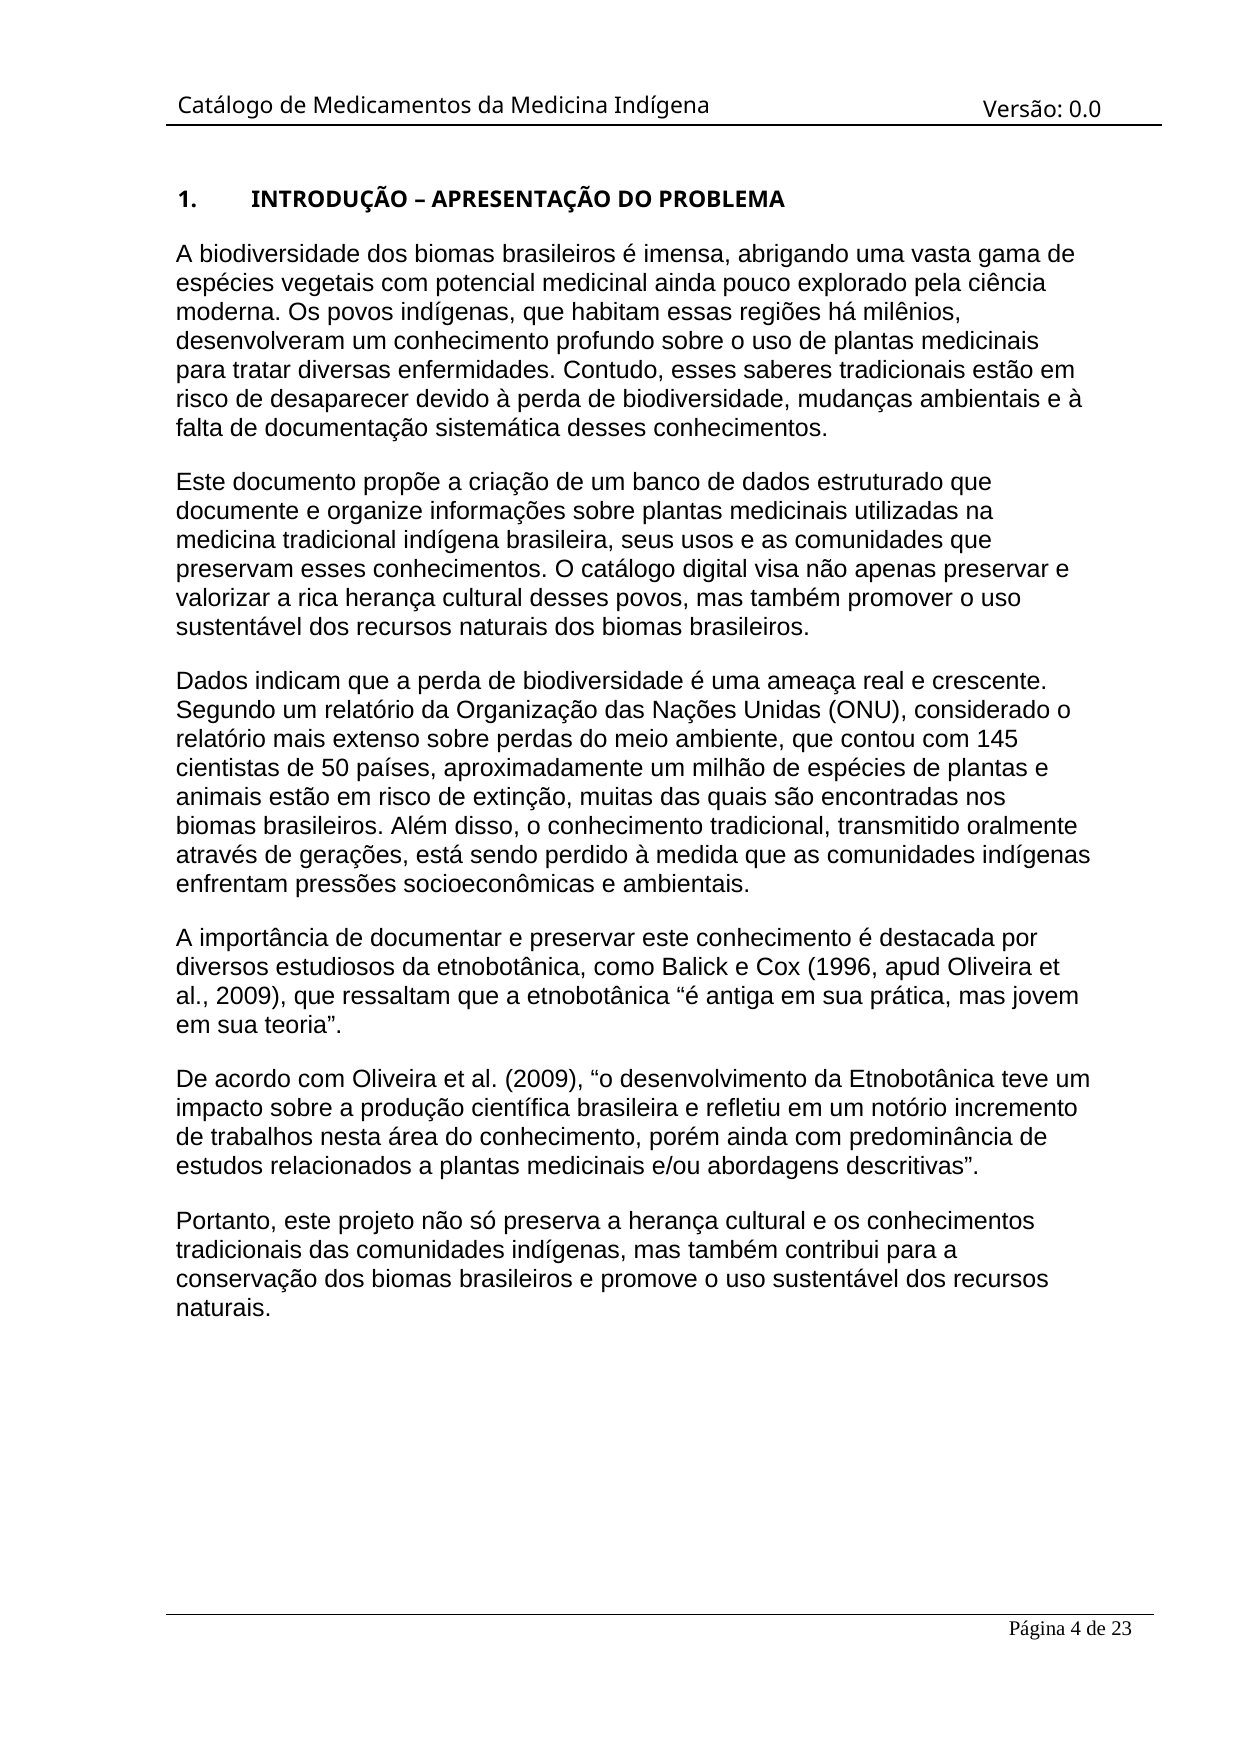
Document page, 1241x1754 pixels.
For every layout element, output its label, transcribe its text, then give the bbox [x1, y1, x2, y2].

text Portanto, este projeto não só preserva a herança cultural e os conhecimentos tradicionais das comunidades indígenas, mas também contribui para a conservação dos biomas brasileiros e promove o uso sustentável dos recursos naturais. [176, 1206, 1092, 1321]
text A biodiversidade dos biomas brasileiros é imensa, abrigando uma vasta gama de espécies vegetais com potencial medicinal ainda pouco explorado pela ciência moderna. Os povos indígenas, que habitam essas regiões há milênios, desenvolveram um conhecimento profundo sobre o uso de plantas medicinais para tratar diversas enfermidades. Contudo, esses saberes tradicionais estão em risco de desaparecer devido à perda de biodiversidade, mudanças ambientais e à falta de documentação sistemática desses conhecimentos. [176, 239, 1092, 441]
subtitle INTRODUÇÃO – APRESENTAÇÃO DO PROBLEMA [177, 182, 1092, 214]
text A importância de documentar e preservar este conhecimento é destacada por diversos estudiosos da etnobotânica, como Balick e Cox (1996, apud Oliveira et al., 2009), que ressaltam que a etnobotânica “é antiga em sua prática, mas jovem em sua teoria”. [176, 923, 1092, 1039]
text Dados indicam que a perda de biodiversidade é uma ameaça real e crescente. Segundo um relatório da Organização das Nações Unidas (ONU), considerado o relatório mais extenso sobre perdas do meio ambiente, que contou com 145 cientistas de 50 países, aproximadamente um milhão de espécies de plantas e animais estão em risco de extinção, muitas das quais são encontradas nos biomas brasileiros. Além disso, o conhecimento tradicional, transmitido oralmente através de gerações, está sendo perdido à medida que as comunidades indígenas enfrentam pressões socioeconômicas e ambientais. [176, 666, 1092, 897]
text De acordo com Oliveira et al. (2009), “o desenvolvimento da Etnobotânica teve um impacto sobre a produção científica brasileira e refletiu em um notório incremento de trabalhos nesta área do conhecimento, porém ainda com predominância de estudos relacionados a plantas medicinais e/ou abordagens descritivas”. [176, 1064, 1092, 1180]
text Este documento propõe a criação de um banco de dados estruturado que documente e organize informações sobre plantas medicinais utilizadas na medicina tradicional indígena brasileira, seus usos e as comunidades que preservam esses conhecimentos. O catálogo digital visa não apenas preservar e valorizar a rica herança cultural desses povos, mas também promover o uso sustentável dos recursos naturais dos biomas brasileiros. [176, 467, 1092, 640]
